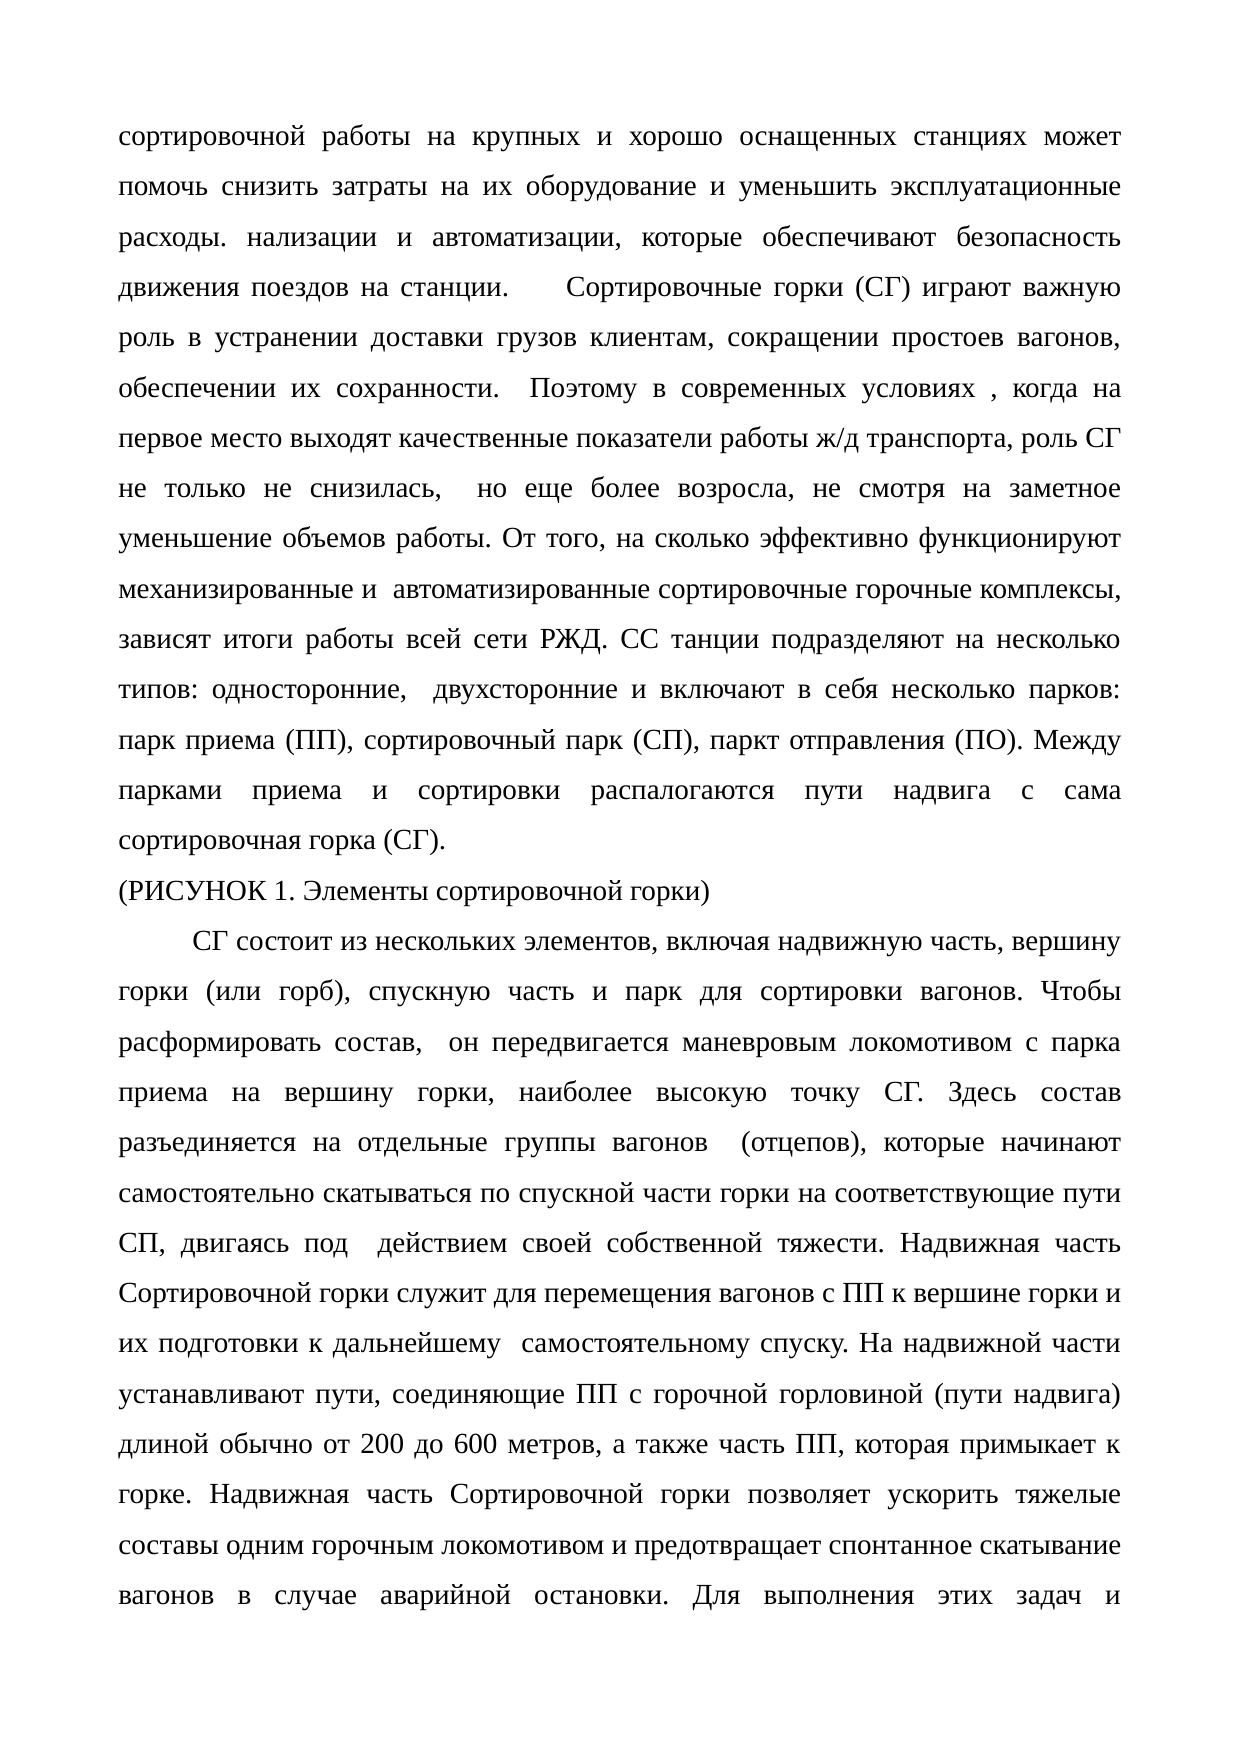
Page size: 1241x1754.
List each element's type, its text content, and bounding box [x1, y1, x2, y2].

text (РИСУНОК 1. Элементы сортировочной горки) [118, 873, 1122, 906]
text сортировочной работы на крупных и хорошо оснащенных станциях может помочь снизить затраты на их оборудование и уменьшить эксплуатационные расходы. нализации и автоматизации, которые обеспечивают безопасность движения поездов на станции. Сортировочные горки (СГ) играют важную роль в устранении доставки грузов клиентам, сокращении простоев вагонов, обеспечении их сохранности. Поэтому в современных условиях , когда на первое место выходят качественные показатели работы ж/д транспорта, роль СГ не только не снизилась, но еще более возросла, не смотря на заметное уменьшение объемов работы. От того, на сколько эффективно функционируют механизированные и автоматизированные сортировочные горочные комплексы, зависят итоги работы всей сети РЖД. СС танции подразделяют на несколько типов: односторонние, двухсторонние и включают в себя несколько парков: парк приема (ПП), сортировочный парк (СП), паркт отправления (ПО). Между парками приема и сортировки распалогаются пути надвига с сама сортировочная горка (СГ). [118, 118, 1122, 856]
text СГ состоит из нескольких элементов, включая надвижную часть, вершину горки (или горб), спускную часть и парк для сортировки вагонов. Чтобы расформировать состав, он передвигается маневровым локомотивом с парка приема на вершину горки, наиболее высокую точку СГ. Здесь состав разъединяется на отдельные группы вагонов (отцепов), которые начинают самостоятельно скатываться по спускной части горки на соответствующие пути СП, двигаясь под действием своей собственной тяжести. Надвижная часть Сортировочной горки служит для перемещения вагонов с ПП к вершине горки и их подготовки к дальнейшему самостоятельному спуску. На надвижной части устанавливают пути, соединяющие ПП с горочной горловиной (пути надвига) длиной обычно от 200 до 600 метров, а также часть ПП, которая примыкает к горке. Надвижная часть Сортировочной горки позволяет ускорить тяжелые составы одним горочным локомотивом и предотвращает спонтанное скатывание вагонов в случае аварийной остановки. Для выполнения этих задач и [118, 923, 1122, 1611]
